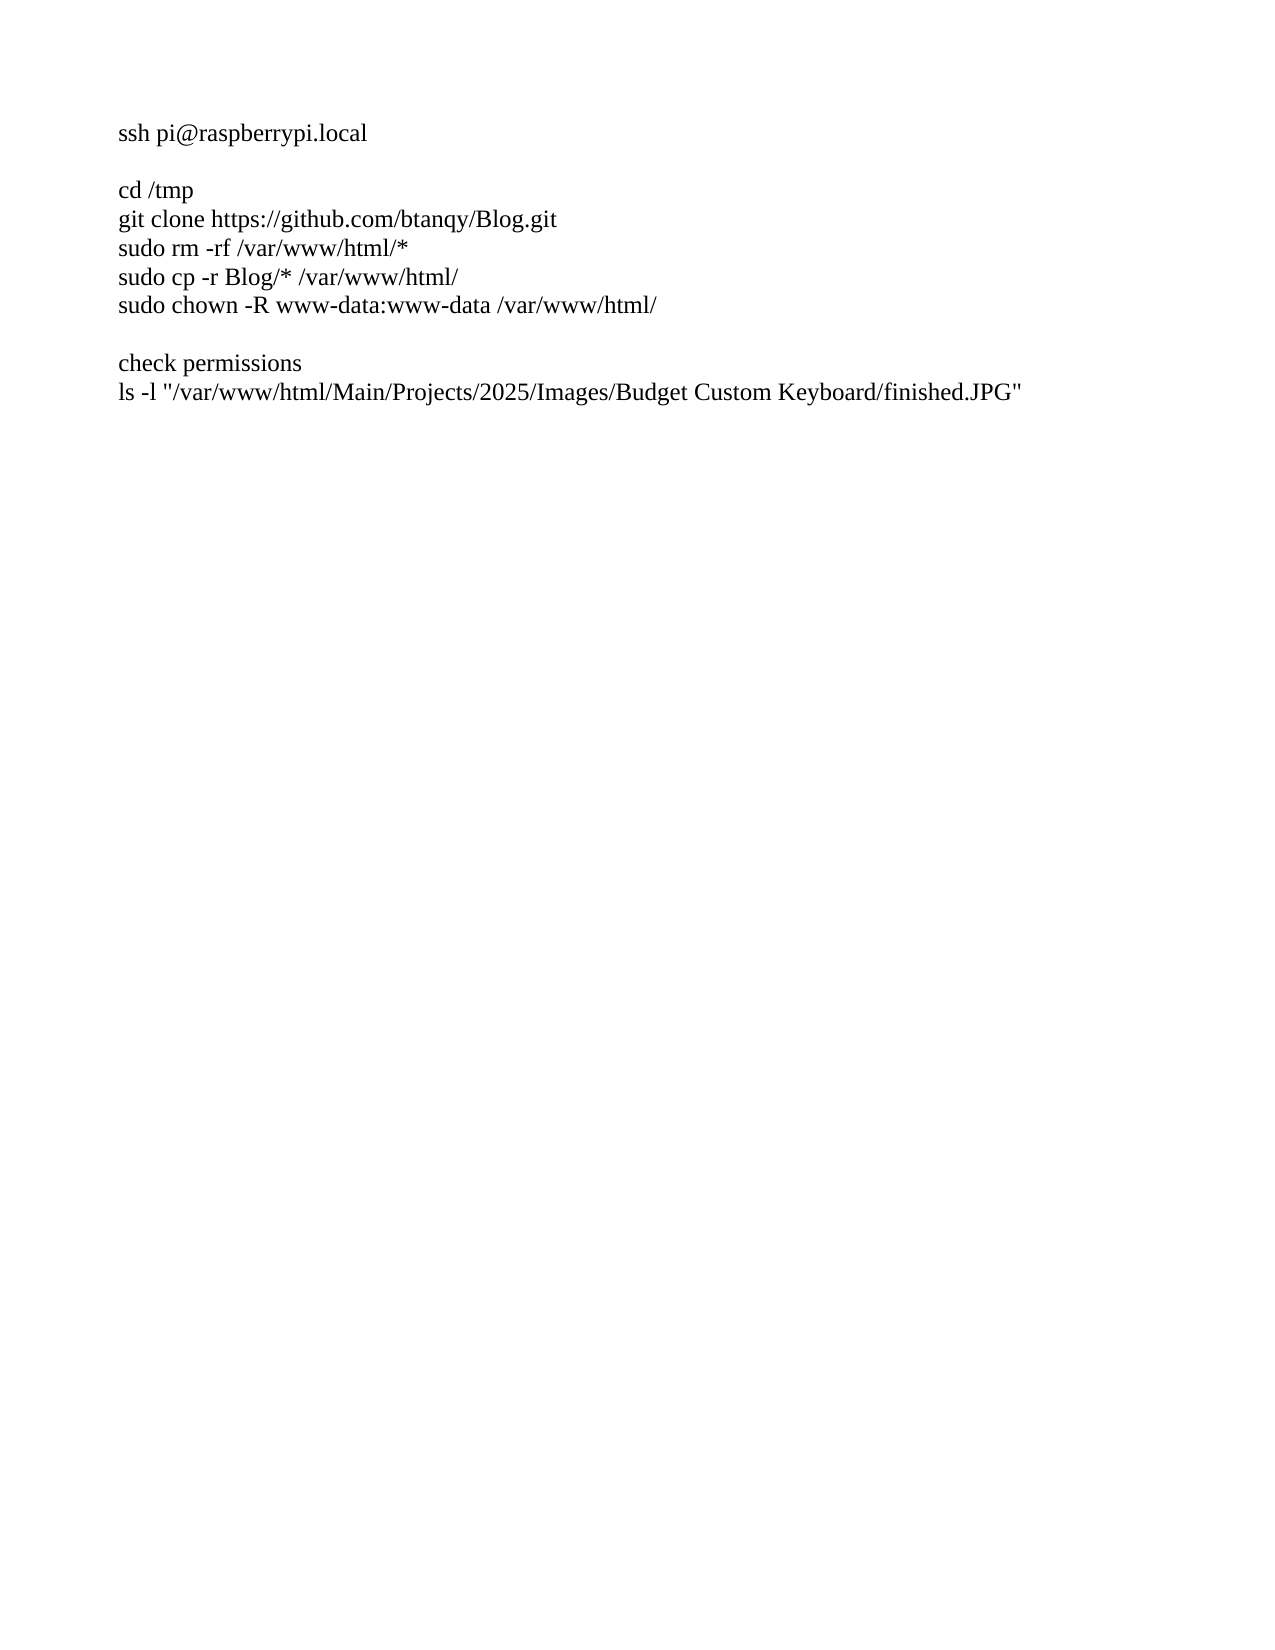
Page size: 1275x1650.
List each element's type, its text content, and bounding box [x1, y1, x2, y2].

text ssh pi@raspberrypi.local [118, 118, 1157, 147]
text sudo chown -R www-data:www-data /var/www/html/ [118, 291, 1157, 319]
text sudo cp -r Blog/* /var/www/html/ [118, 262, 1157, 291]
text git clone https://github.com/btanqy/Blog.git [118, 204, 1157, 233]
text check permissions [118, 348, 1157, 377]
text cd /tmp [118, 176, 1157, 204]
text ls -l "/var/www/html/Main/Projects/2025/Images/Budget Custom Keyboard/finished.JPG" [118, 377, 1157, 406]
text sudo rm -rf /var/www/html/* [118, 233, 1157, 262]
